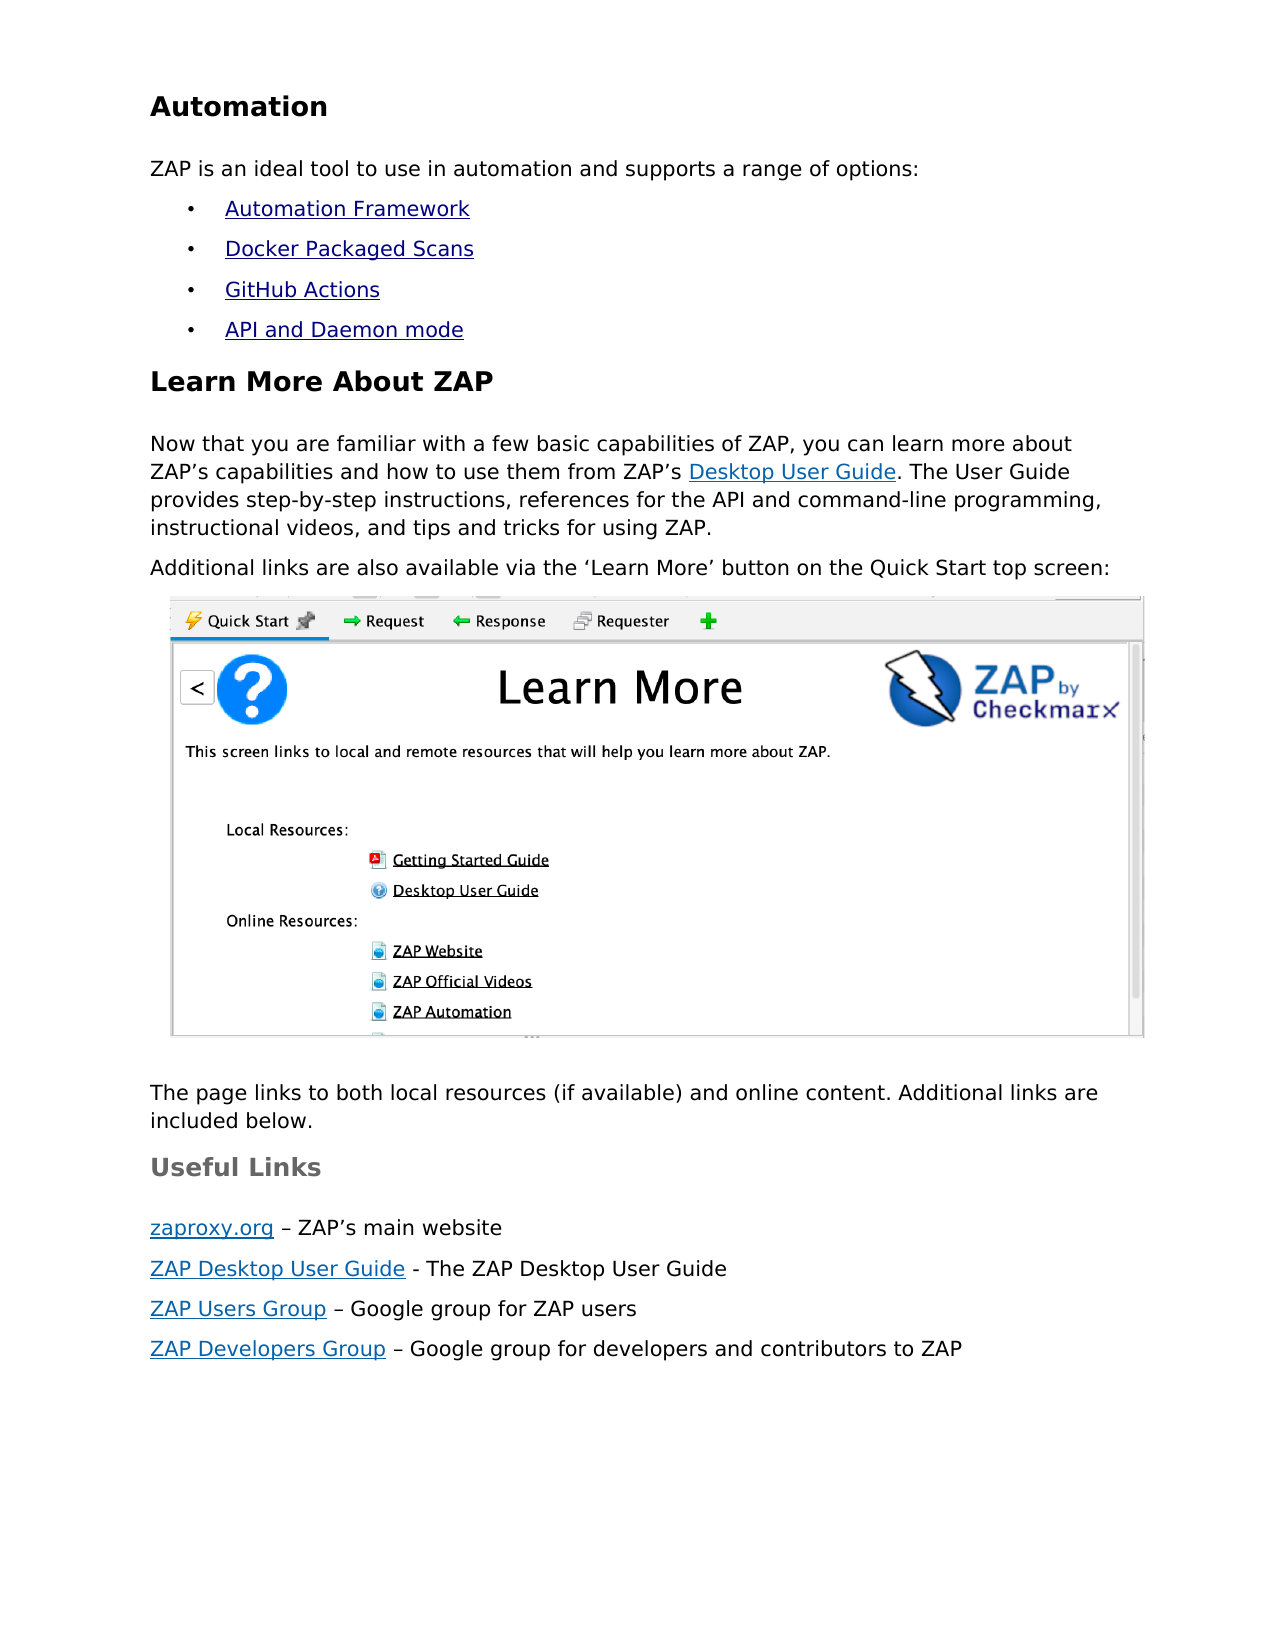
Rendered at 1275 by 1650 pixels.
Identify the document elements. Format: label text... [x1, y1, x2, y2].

list API and Daemon mode [187, 318, 1125, 342]
text ZAP Developers Group – Google group for developers and contributors to ZAP [150, 1337, 1125, 1362]
text ZAP is an ideal tool to use in automation and supports a range of options: [150, 157, 1125, 181]
list Automation Framework [187, 197, 1125, 221]
text ZAP Users Group – Google group for ZAP users [150, 1297, 1125, 1321]
subtitle Learn More About ZAP [150, 367, 1125, 398]
picture [169, 596, 1145, 1038]
subtitle Useful Links [150, 1153, 1125, 1182]
text zaproxy.org – ZAP’s main website [150, 1216, 1125, 1241]
list GitHub Actions [187, 278, 1125, 302]
text ZAP Desktop User Guide - The ZAP Desktop User Guide [150, 1257, 1125, 1281]
list Docker Packaged Scans [187, 237, 1125, 262]
text Now that you are familiar with a few basic capabilities of ZAP, you can learn more about ZAP’s capabilities and how to use them from ZAP’s Desktop User Guide. The User Guide provides step-by-step instructions, references for the API and command-line programming, instructional videos, and tips and tricks for using ZAP. [150, 432, 1125, 540]
text The page links to both local resources (if available) and online content. Additional links are included below. [150, 1081, 1125, 1133]
text Additional links are also available via the ‘Learn More’ button on the Quick Start top screen: [150, 556, 1125, 580]
subtitle Automation [150, 91, 1125, 122]
